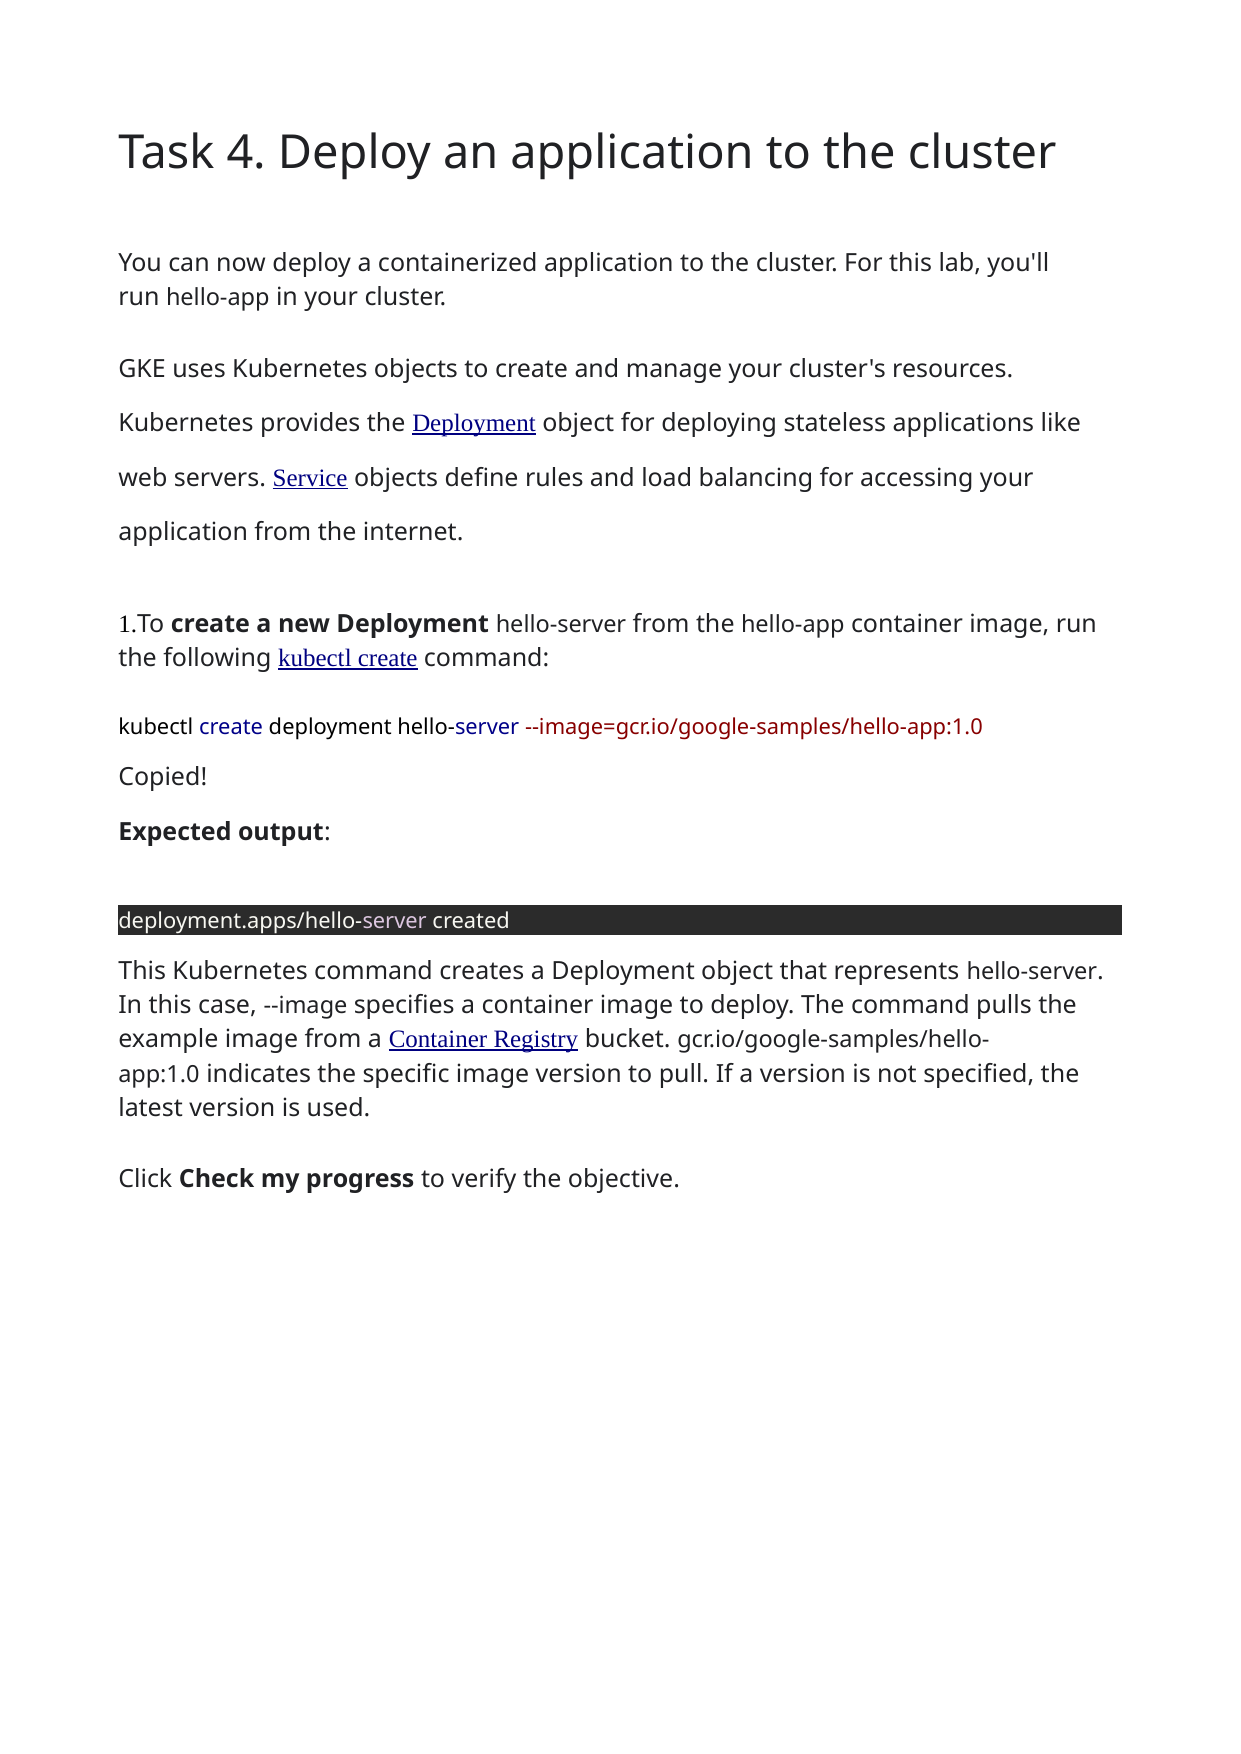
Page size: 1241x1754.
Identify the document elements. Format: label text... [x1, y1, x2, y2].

text You can now deploy a containerized application to the cluster. For this lab, you'll run hello-app in your cluster. [118, 245, 1122, 313]
subtitle Task 4. Deploy an application to the cluster [118, 118, 1122, 182]
list To create a new Deployment hello-server from the hello-app container image, run the following kubectl create command: [118, 606, 1122, 674]
list Copied! [118, 759, 1109, 793]
list This Kubernetes command creates a Deployment object that represents hello-server. In this case, --image specifies a container image to deploy. The command pulls the example image from a Container Registry bucket. gcr.io/google-samples/hello-app:1.0 indicates the specific image version to pull. If a version is not specified, the latest version is used. [118, 953, 1122, 1123]
text GKE uses Kubernetes objects to create and manage your cluster's resources. Kubernetes provides the Deployment object for deploying stateless applications like web servers. Service objects define rules and load balancing for accessing your application from the internet. [118, 350, 1122, 548]
list kubectl create deployment hello-server --image=gcr.io/google-samples/hello-app:1.0 [118, 711, 1122, 741]
list deployment.apps/hello-server created [118, 905, 1122, 935]
list Expected output: [118, 813, 1122, 847]
list Click Check my progress to verify the objective. [118, 1161, 1122, 1195]
